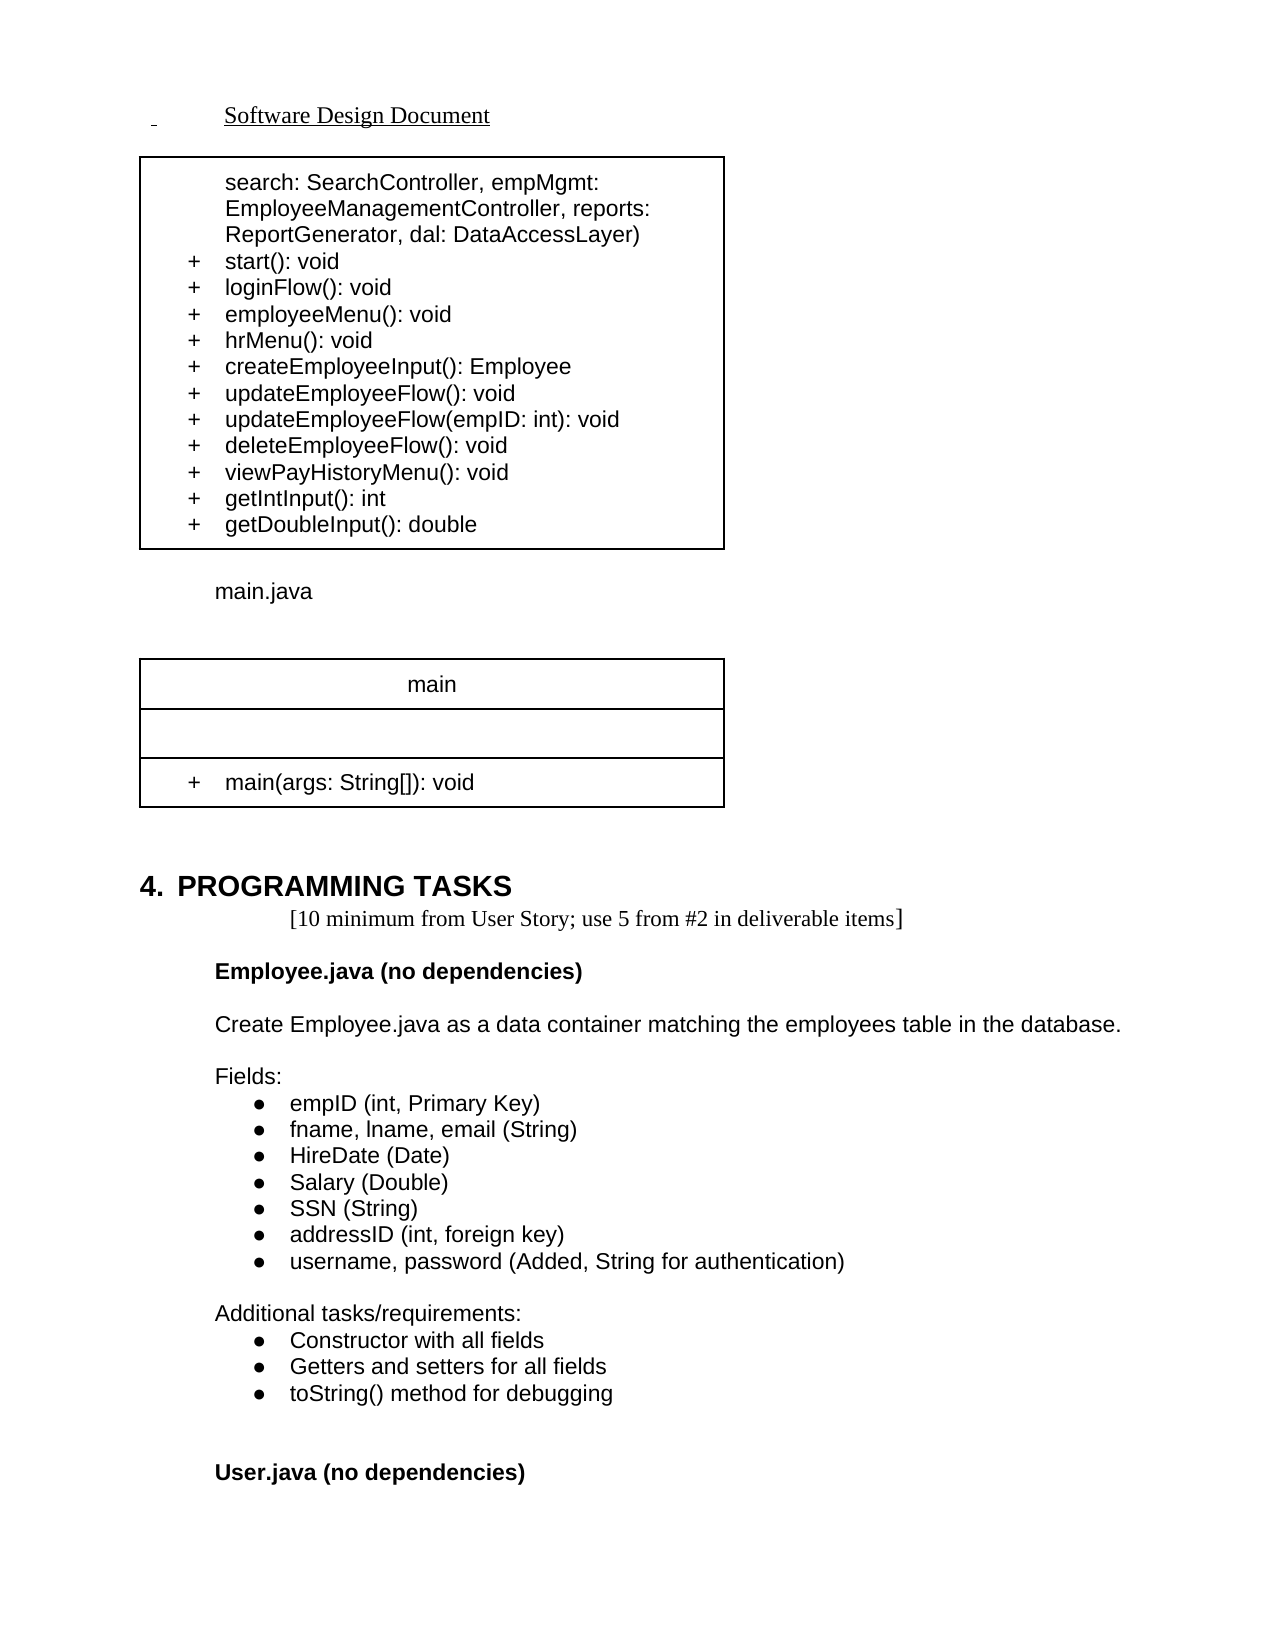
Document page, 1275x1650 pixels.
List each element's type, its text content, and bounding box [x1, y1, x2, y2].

list Salary (Double) [252, 1169, 1137, 1195]
text main.java [139, 578, 1137, 604]
list SSN (String) [252, 1195, 1137, 1221]
text User.java (no dependencies) [139, 1458, 1137, 1485]
text Employee.java (no dependencies) [139, 958, 1137, 984]
list HireDate (Date) [252, 1142, 1137, 1169]
list empID (int, Primary Key) [252, 1089, 1137, 1116]
table_cell UserInterface(auth: AuthenticationController, search: SearchController, empMgmt: EmployeeManagementController, reports: ReportGenerator, dal: DataAccessLayer) start(): void loginFlow(): void employeeMenu(): void hrMenu(): void createEmployeeInput(): Employee updateEmployeeFlow(): void updateEmployeeFlow(empID: int): void deleteEmployeeFlow(): void viewPayHistoryMenu(): void getIntInput(): int getDoubleInput(): double [141, 158, 723, 548]
text Additional tasks/requirements: [139, 1300, 1137, 1327]
list Constructor with all fields [252, 1327, 1137, 1353]
table_cell [141, 710, 723, 757]
list fname, lname, email (String) [252, 1116, 1137, 1142]
subtitle PROGRAMMING TASKS [139, 869, 1137, 903]
list addressID (int, foreign key) [252, 1221, 1137, 1248]
list toString() method for debugging [252, 1379, 1137, 1406]
text Fields: [139, 1063, 1137, 1089]
list Getters and setters for all fields [252, 1353, 1137, 1379]
text Create Employee.java as a data container matching the employees table in the database. [214, 1011, 1137, 1037]
table_cell main(args: String[]): void [141, 759, 723, 806]
table_header main [141, 660, 723, 707]
list username, password (Added, String for authentication) [252, 1248, 1137, 1274]
text [10 minimum from User Story; use 5 from #2 in deliverable items] [214, 903, 1137, 931]
